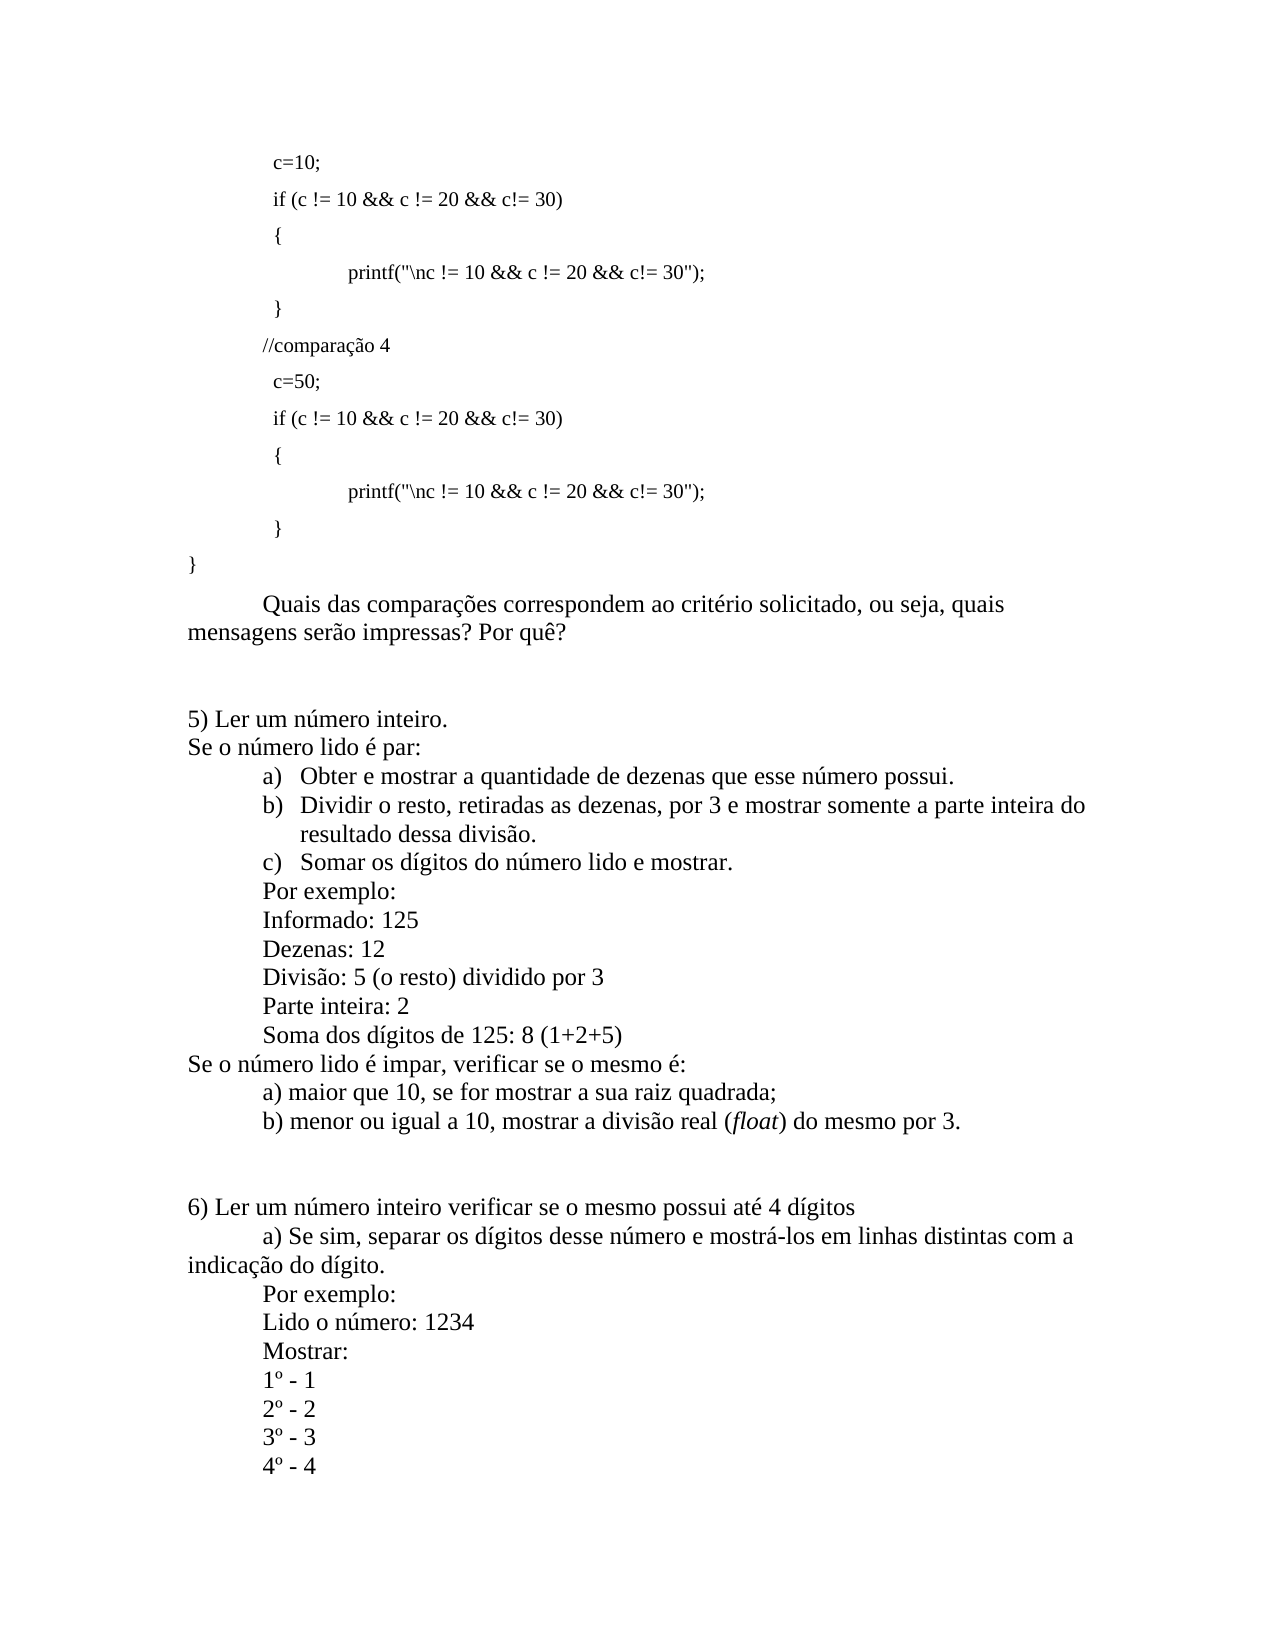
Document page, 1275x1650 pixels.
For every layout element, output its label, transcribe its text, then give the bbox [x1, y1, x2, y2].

text c=10; [187, 150, 1087, 174]
text b) menor ou igual a 10, mostrar a divisão real (float) do mesmo por 3. [262, 1106, 1087, 1135]
text printf("\nc != 10 && c != 20 && c!= 30"); [187, 260, 1087, 284]
text } [187, 516, 1087, 540]
text } [187, 296, 1087, 320]
text a) maior que 10, se for mostrar a sua raiz quadrada; [187, 1077, 1087, 1106]
text 1º - 1 [262, 1365, 1087, 1394]
text Divisão: 5 (o resto) dividido por 3 [262, 962, 1087, 991]
text if (c != 10 && c != 20 && c!= 30) [187, 406, 1087, 430]
text Lido o número: 1234 [262, 1307, 1087, 1336]
text Mostrar: [262, 1336, 1087, 1365]
list Somar os dígitos do número lido e mostrar. [262, 847, 1087, 876]
text Informado: 125 [262, 905, 1087, 934]
text { [187, 442, 1087, 467]
text Parte inteira: 2 [262, 991, 1087, 1020]
text //comparação 4 [187, 333, 1087, 357]
text 2º - 2 [262, 1394, 1087, 1422]
text 5) Ler um número inteiro. [187, 704, 1087, 732]
text Quais das comparações correspondem ao critério solicitado, ou seja, quais mensagens serão impressas? Por quê? [187, 589, 1087, 646]
text if (c != 10 && c != 20 && c!= 30) [187, 187, 1087, 211]
text } [187, 552, 1087, 576]
text Por exemplo: [262, 1279, 1087, 1307]
text Soma dos dígitos de 125: 8 (1+2+5) [262, 1020, 1087, 1049]
text printf("\nc != 10 && c != 20 && c!= 30"); [187, 479, 1087, 503]
text c=50; [187, 369, 1087, 393]
text 6) Ler um número inteiro verificar se o mesmo possui até 4 dígitos [187, 1192, 1087, 1221]
list Dividir o resto, retiradas as dezenas, por 3 e mostrar somente a parte inteira do resultado dessa divisão. [262, 790, 1087, 847]
text Dezenas: 12 [262, 934, 1087, 962]
list Obter e mostrar a quantidade de dezenas que esse número possui. [262, 761, 1087, 790]
text 4º - 4 [262, 1451, 1087, 1480]
text Por exemplo: [262, 876, 1087, 905]
text a) Se sim, separar os dígitos desse número e mostrá-los em linhas distintas com a indicação do dígito. [187, 1221, 1087, 1279]
text Se o número lido é par: [187, 732, 1087, 761]
text { [187, 223, 1087, 247]
text Se o número lido é impar, verificar se o mesmo é: [187, 1049, 1087, 1077]
text 3º - 3 [262, 1422, 1087, 1451]
